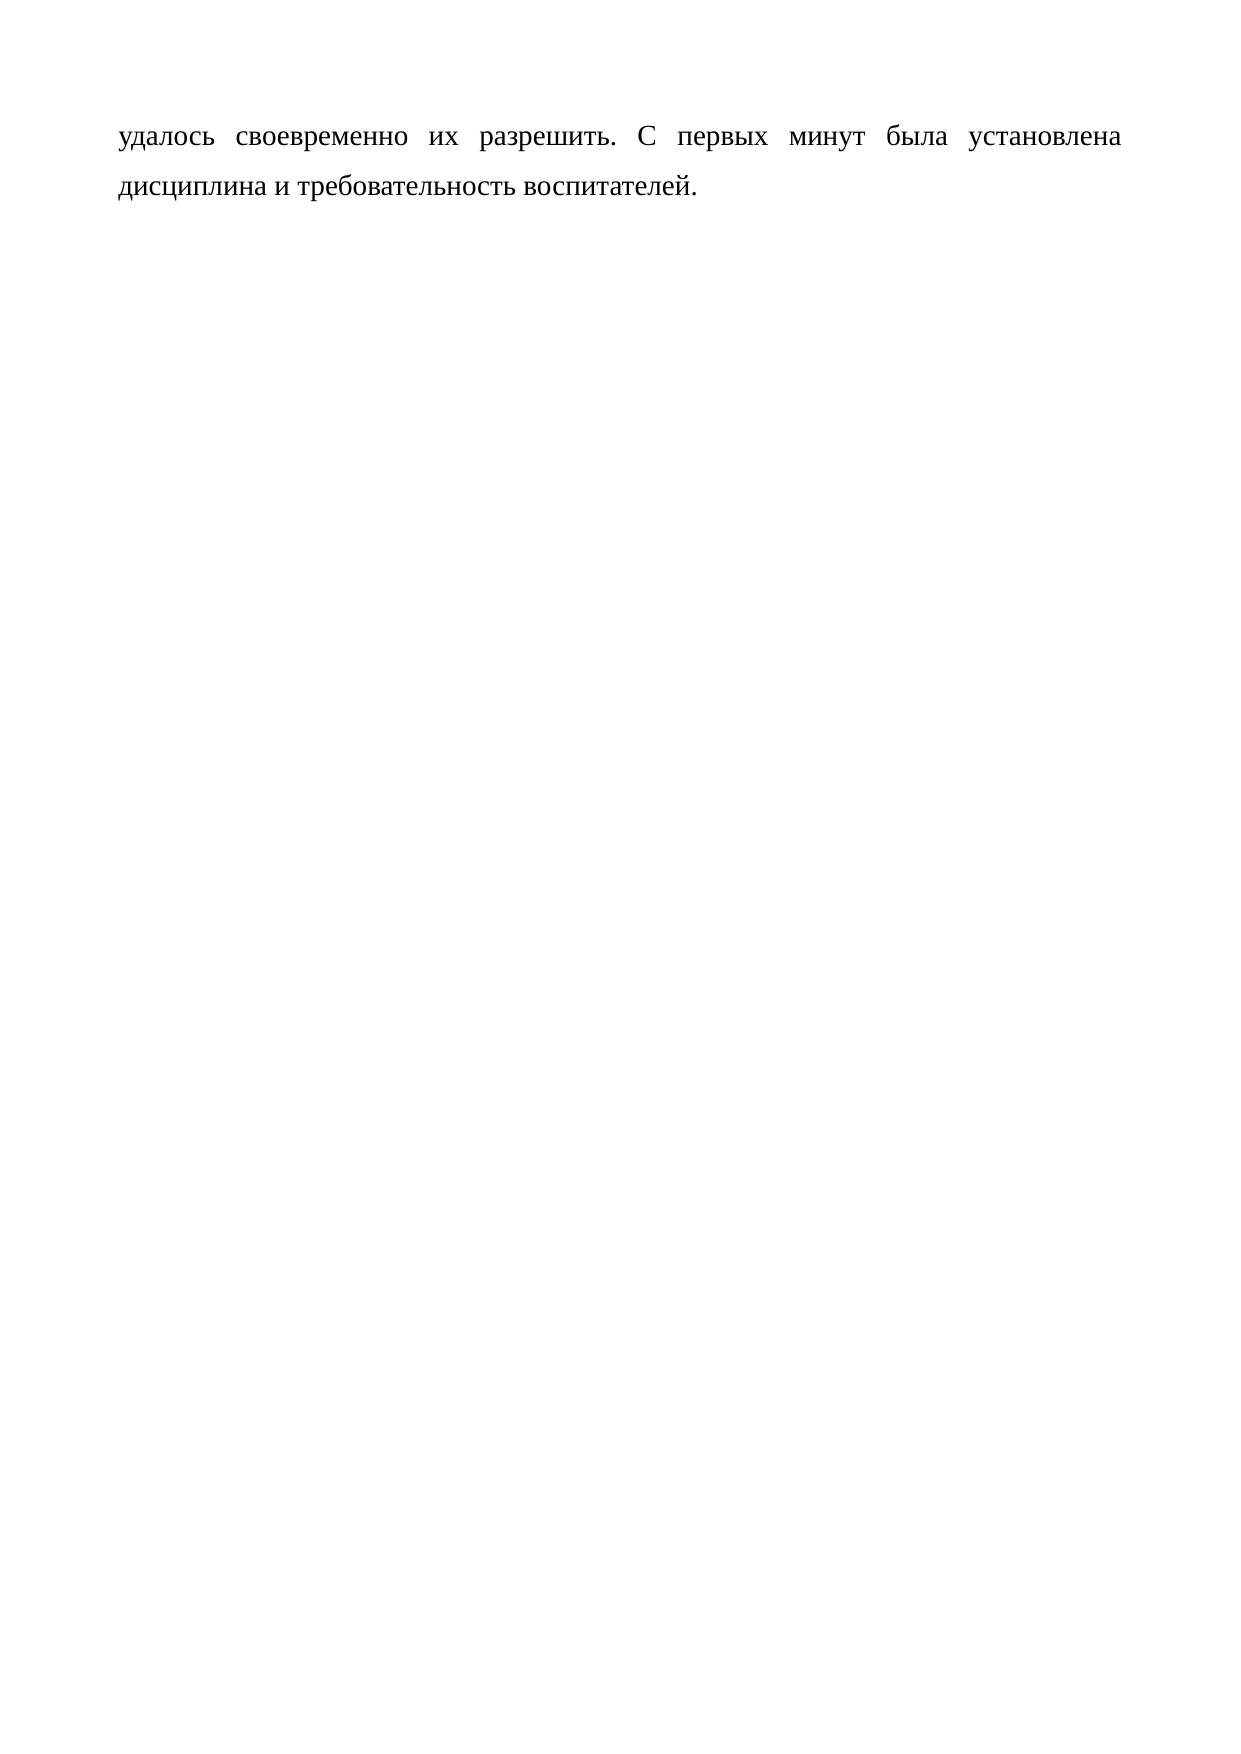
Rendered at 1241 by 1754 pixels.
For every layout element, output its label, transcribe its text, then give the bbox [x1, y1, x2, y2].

text удалось своевременно их разрешить. С первых минут была установлена дисциплина и требовательность воспитателей. [118, 118, 1122, 202]
